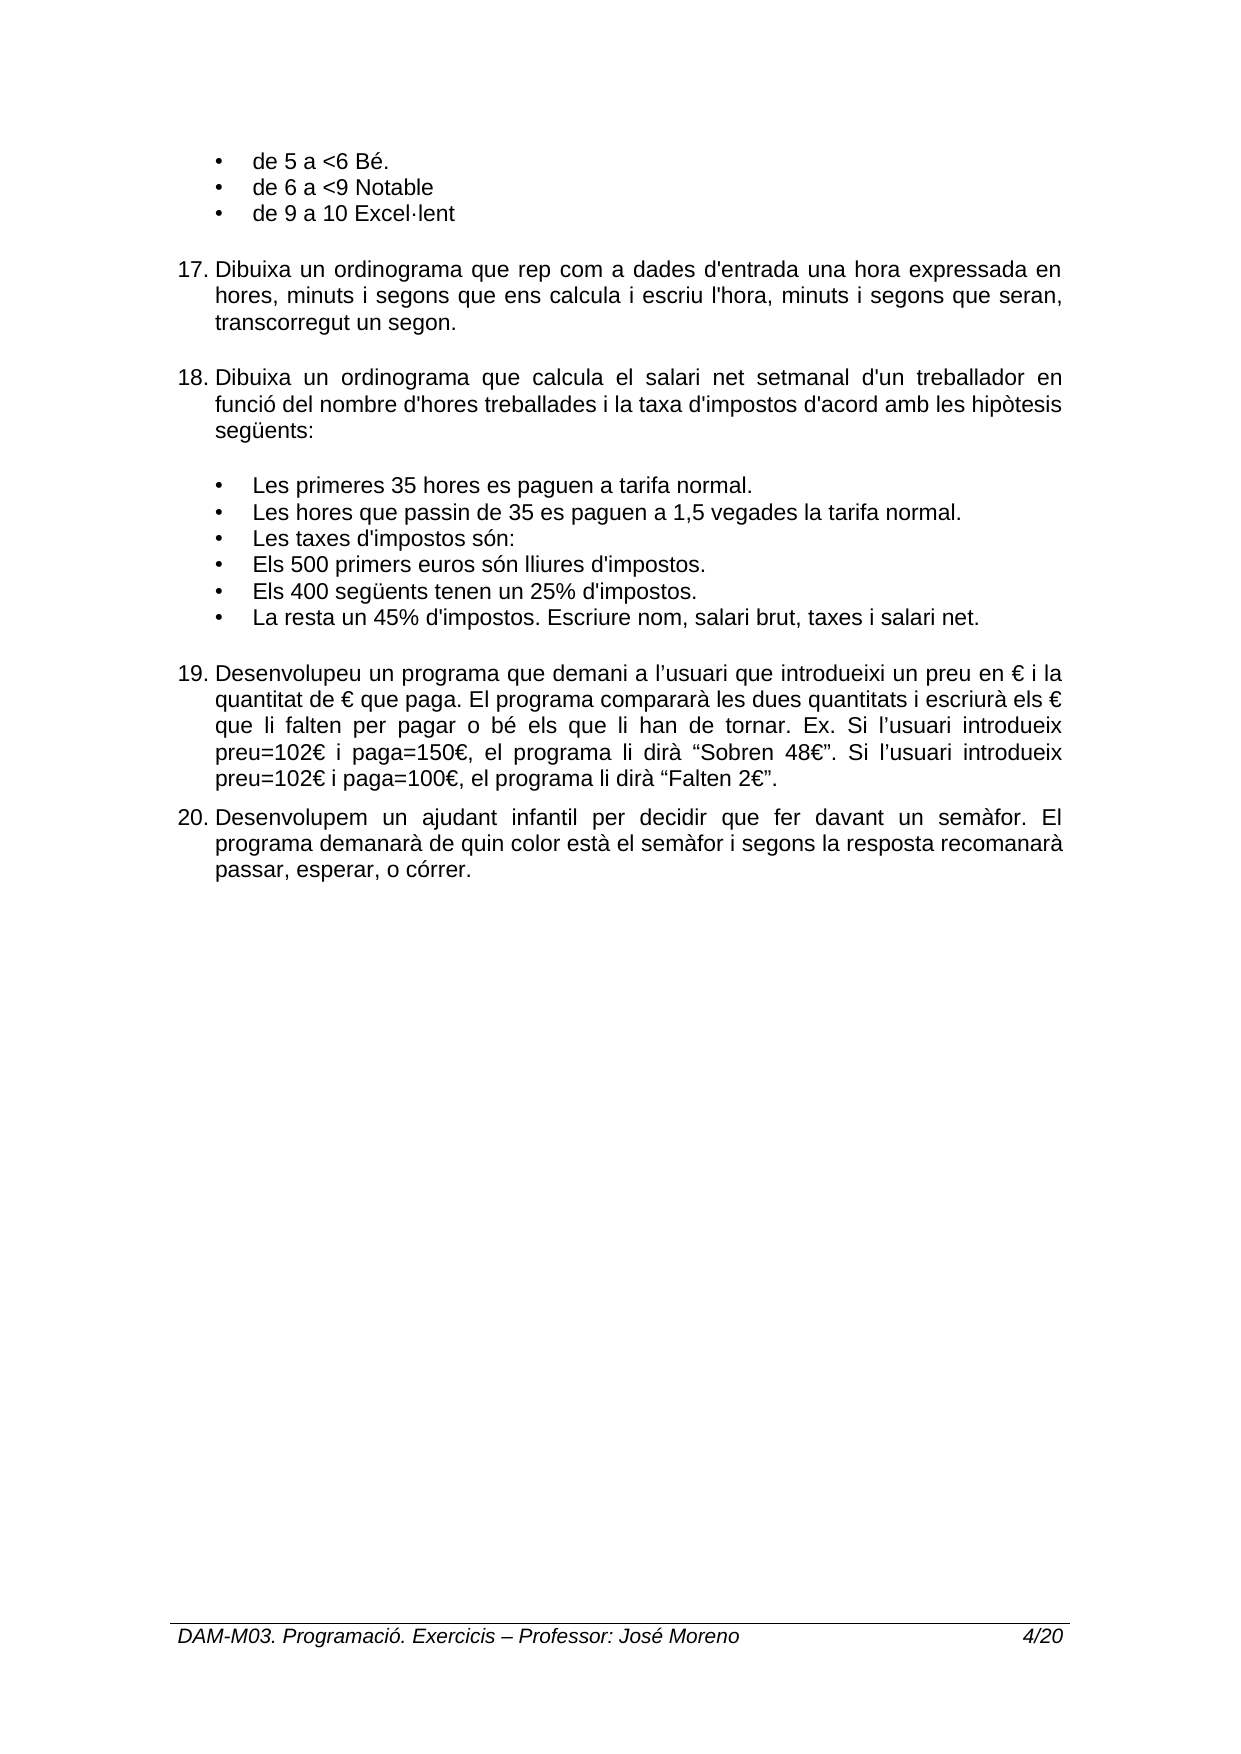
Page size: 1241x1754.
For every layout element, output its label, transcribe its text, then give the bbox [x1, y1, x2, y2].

list Desenvolupem un ajudant infantil per decidir que fer davant un semàfor. El programa demanarà de quin color està el semàfor i segons la resposta recomanarà passar, esperar, o córrer. [177, 804, 1063, 883]
list de 5 a <6 Bé. [215, 148, 1063, 174]
list Les taxes d'impostos són: [215, 525, 1063, 551]
list Dibuixa un ordinograma que rep com a dades d'entrada una hora expressada en hores, minuts i segons que ens calcula i escriu l'hora, minuts i segons que seran, transcorregut un segon. [177, 256, 1063, 335]
list Els 500 primers euros són lliures d'impostos. [215, 551, 1063, 578]
list Les hores que passin de 35 es paguen a 1,5 vegades la tarifa normal. [215, 499, 1063, 525]
list La resta un 45% d'impostos. Escriure nom, salari brut, taxes i salari net. [215, 604, 1063, 631]
list Les primeres 35 hores es paguen a tarifa normal. [215, 472, 1063, 499]
list Desenvolupeu un programa que demani a l’usuari que introdueixi un preu en € i la quantitat de € que paga. El programa compararà les dues quantitats i escriurà els € que li falten per pagar o bé els que li han de tornar. Ex. Si l’usuari introdueix preu=102€ i paga=150€, el programa li dirà “Sobren 48€”. Si l’usuari introdueix preu=102€ i paga=100€, el programa li dirà “Falten 2€”. [177, 659, 1063, 791]
list de 9 a 10 Excel·lent [215, 200, 1063, 227]
list de 6 a <9 Notable [215, 174, 1063, 200]
list Dibuixa un ordinograma que calcula el salari net setmanal d'un treballador en funció del nombre d'hores treballades i la taxa d'impostos d'acord amb les hipòtesis següents: [177, 364, 1063, 443]
list Els 400 següents tenen un 25% d'impostos. [215, 578, 1063, 604]
